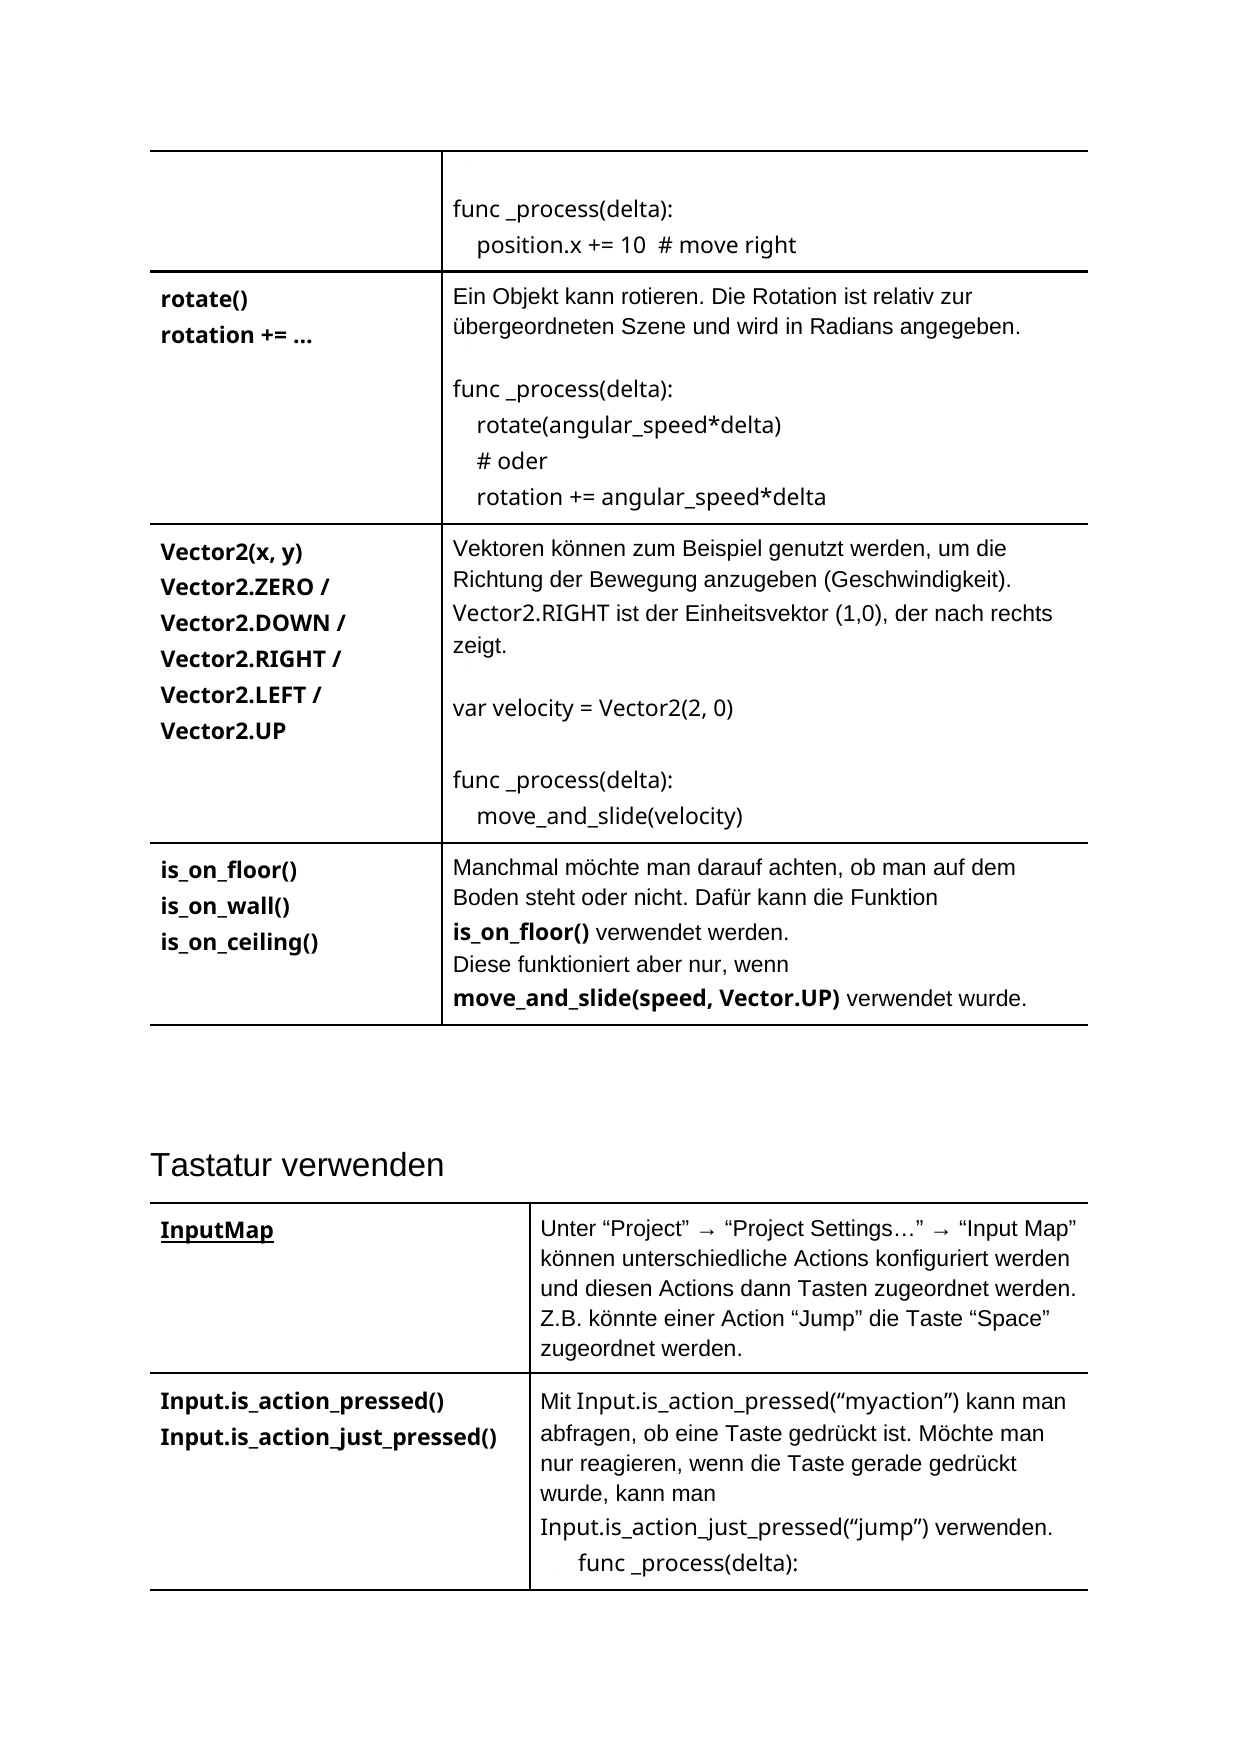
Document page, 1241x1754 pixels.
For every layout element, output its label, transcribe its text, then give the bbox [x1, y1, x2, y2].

table_cell Ein Objekt kann rotieren. Die Rotation ist relativ zur übergeordneten Szene und wird in Radians angegeben. func _process(delta): rotate(angular_speed*delta) # oder rotation += angular_speed*delta [443, 273, 1087, 523]
table_cell Mit Input.is_action_pressed(“myaction”) kann man abfragen, ob eine Taste gedrückt ist. Möchte man nur reagieren, wenn die Taste gerade gedrückt wurde, kann man Input.is_action_just_pressed(“jump”) verwenden. func _process(delta): [531, 1374, 1087, 1589]
table_cell Input.is_action_pressed() Input.is_action_just_pressed() [150, 1374, 529, 1589]
table_cell rotate() rotation += … [150, 273, 441, 523]
table_cell is_on_floor() is_on_wall() is_on_ceiling() [150, 844, 441, 1024]
table_header InputMap [150, 1204, 529, 1372]
table_cell Manchmal möchte man darauf achten, ob man auf dem Boden steht oder nicht. Dafür kann die Funktion is_on_floor() verwendet werden. Diese funktioniert aber nur, wenn move_and_slide(speed, Vector.UP) verwendet wurde. [443, 844, 1087, 1024]
table_cell [150, 152, 441, 270]
table_cell func _process(delta): position.x += 10 # move right [443, 152, 1087, 270]
table_cell Vector2(x, y) Vector2.ZERO / Vector2.DOWN / Vector2.RIGHT / Vector2.LEFT / Vector2.UP [150, 525, 441, 842]
table_cell Vektoren können zum Beispiel genutzt werden, um die Richtung der Bewegung anzugeben (Geschwindigkeit). Vector2.RIGHT ist der Einheitsvektor (1,0), der nach rechts zeigt. var velocity = Vector2(2, 0) func _process(delta): move_and_slide(velocity) [443, 525, 1087, 842]
table_header Unter “Project” → “Project Settings…” → “Input Map” können unterschiedliche Actions konfiguriert werden und diesen Actions dann Tasten zugeordnet werden. Z.B. könnte einer Action “Jump” die Taste “Space” zugeordnet werden. [531, 1204, 1087, 1372]
subtitle Tastatur verwenden [150, 1145, 1090, 1184]
